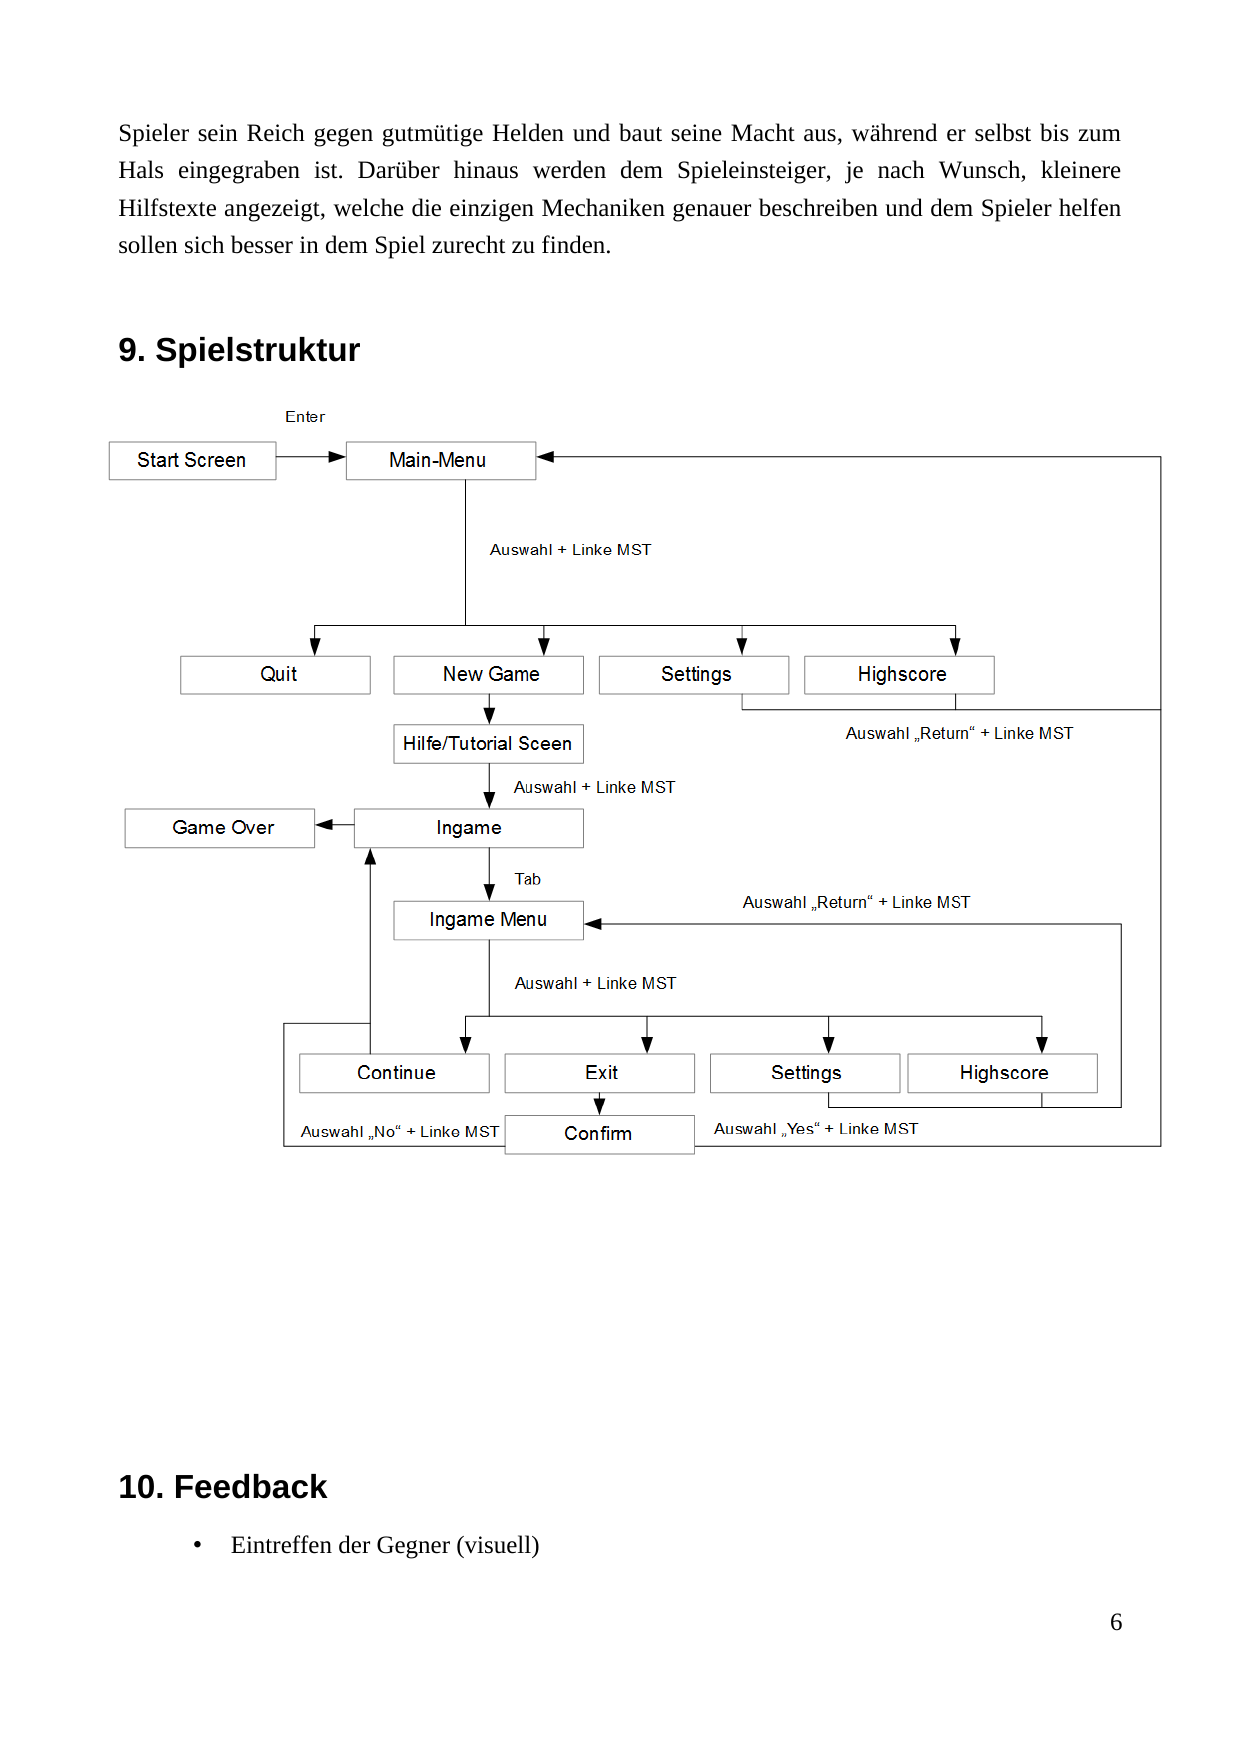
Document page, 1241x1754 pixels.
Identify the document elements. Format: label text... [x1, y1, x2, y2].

text 10. Feedback [118, 1468, 1122, 1506]
list Eintreffen der Gegner (visuell) [193, 1530, 1122, 1559]
text 9. Spielstruktur [118, 329, 1122, 368]
text Spieler sein Reich gegen gutmütige Helden und baut seine Macht aus, während er selbst bis zum Hals eingegraben ist. Darüber hinaus werden dem Spieleinsteiger, je nach Wunsch, kleinere Hilfstexte angezeigt, welche die einzigen Mechaniken genauer beschreiben und dem Spieler helfen sollen sich besser in dem Spiel zurecht zu finden. [118, 118, 1122, 259]
picture [95, 388, 1174, 1161]
